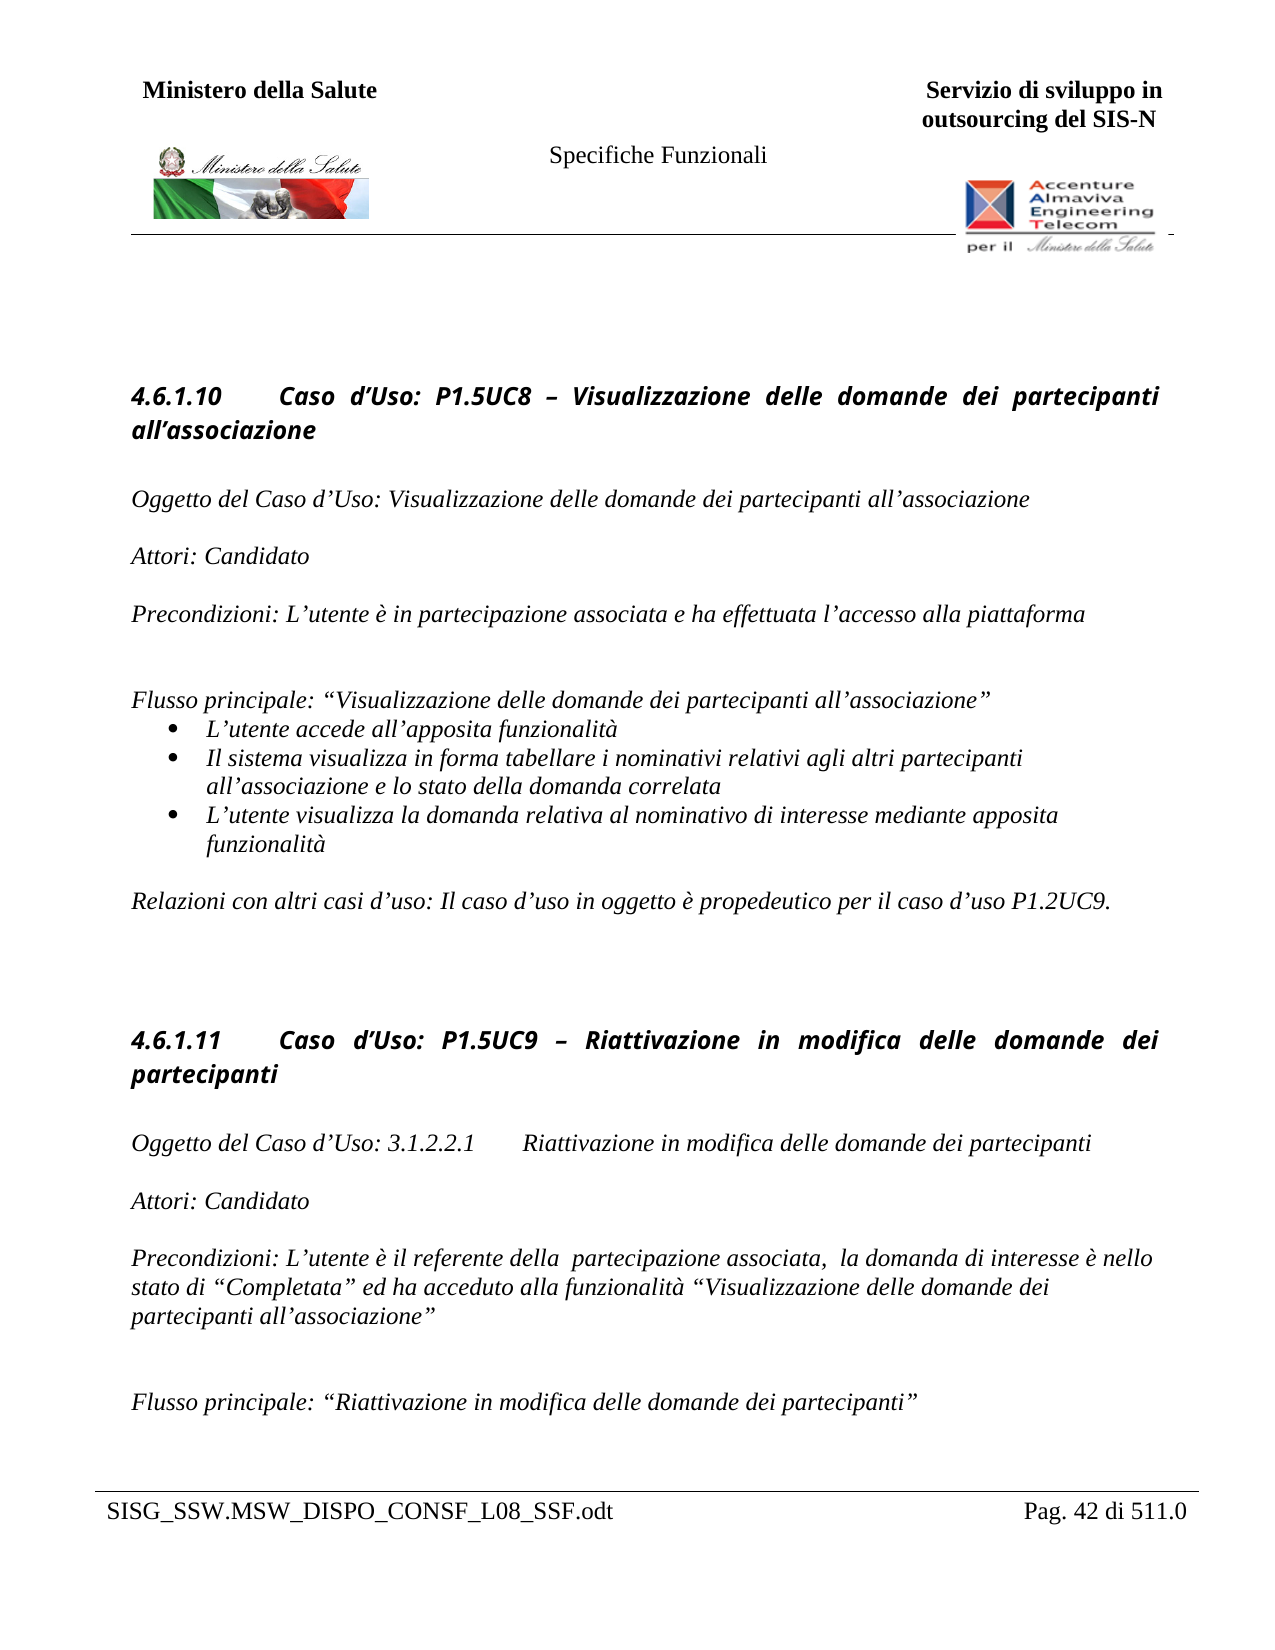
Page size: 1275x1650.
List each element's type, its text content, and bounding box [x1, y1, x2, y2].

text Flusso principale: “Visualizzazione delle domande dei partecipanti all’associazione” [131, 685, 1162, 714]
list Il sistema visualizza in forma tabellare i nominativi relativi agli altri partecipanti all’associazione e lo stato della domanda correlata [169, 743, 1162, 800]
list L’utente accede all’apposita funzionalità [169, 714, 1162, 743]
text Oggetto del Caso d’Uso: Visualizzazione delle domande dei partecipanti all’associazione [131, 484, 1162, 513]
text Relazioni con altri casi d’uso: Il caso d’uso in oggetto è propedeutico per il caso d’uso P1.2UC9. [131, 886, 1162, 915]
subtitle Caso d’Uso: P1.5UC9 – Riattivazione in modifica delle domande dei partecipanti [131, 1023, 1162, 1091]
subtitle Caso d’Uso: P1.5UC8 – Visualizzazione delle domande dei partecipanti all’associazione [131, 378, 1162, 446]
text Attori: Candidato [131, 1186, 1162, 1214]
list L’utente visualizza la domanda relativa al nominativo di interesse mediante apposita funzionalità [169, 800, 1162, 858]
text Precondizioni: L’utente è il referente della partecipazione associata, la domanda di interesse è nello stato di “Completata” ed ha acceduto alla funzionalità “Visualizzazione delle domande dei partecipanti all’associazione” [131, 1243, 1162, 1329]
text Oggetto del Caso d’Uso: 3.1.2.2.1 Riattivazione in modifica delle domande dei partecipanti [131, 1128, 1162, 1157]
text Flusso principale: “Riattivazione in modifica delle domande dei partecipanti” [131, 1387, 1162, 1416]
text Precondizioni: L’utente è in partecipazione associata e ha effettuata l’accesso alla piattaforma [131, 599, 1162, 628]
text Attori: Candidato [131, 541, 1162, 570]
